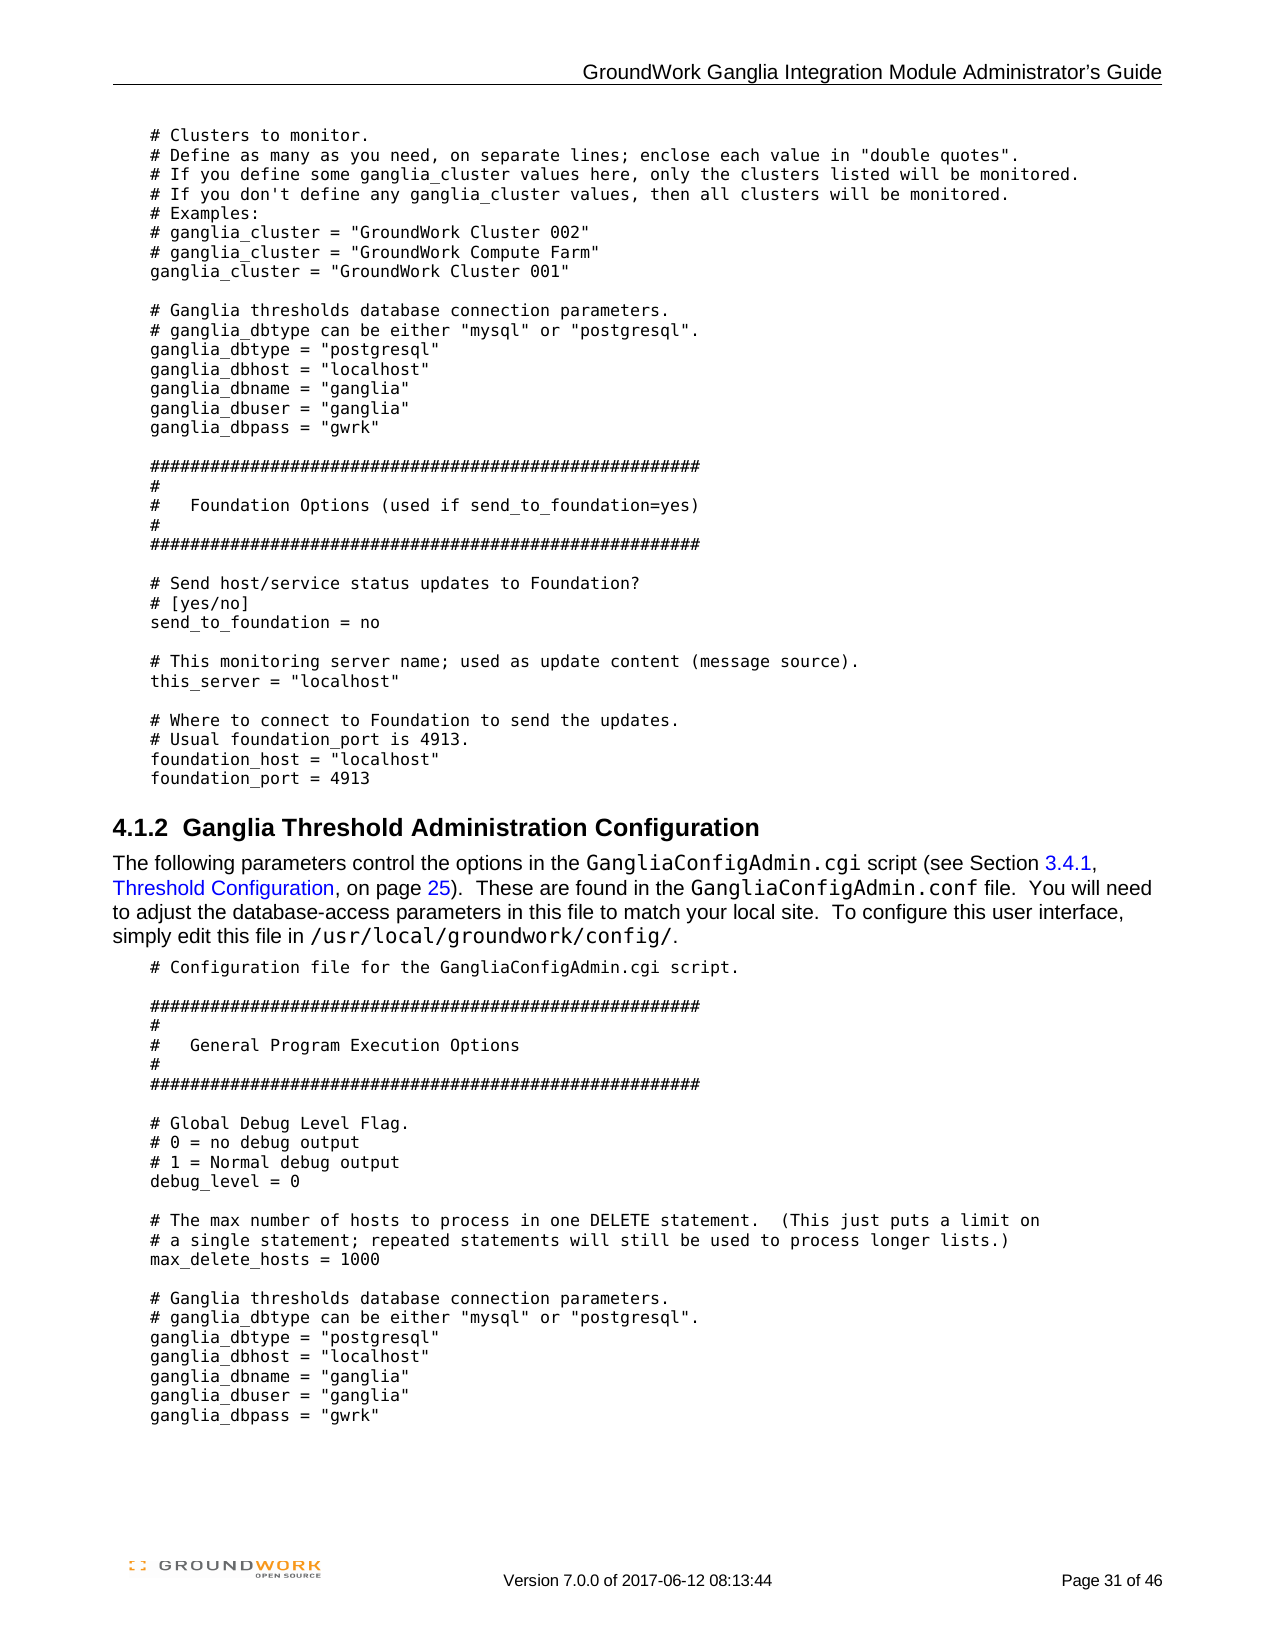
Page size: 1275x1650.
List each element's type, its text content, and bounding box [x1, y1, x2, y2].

text ganglia_dbname = "ganglia" [150, 379, 1162, 399]
text # Clusters to monitor. [150, 126, 1162, 146]
text ganglia_dbname = "ganglia" [150, 1367, 1162, 1386]
text send_to_foundation = no [150, 613, 1162, 632]
text # ganglia_cluster = "GroundWork Cluster 002" [150, 223, 1162, 243]
text # [150, 477, 1162, 496]
text ####################################################### [150, 997, 1162, 1016]
text # Configuration file for the GangliaConfigAdmin.cgi script. [150, 958, 1162, 977]
text max_delete_hosts = 1000 [150, 1250, 1162, 1269]
subtitle Ganglia Threshold Administration Configuration [112, 813, 1162, 842]
text foundation_port = 4913 [150, 769, 1162, 788]
text ganglia_dbtype = "postgresql" [150, 1328, 1162, 1347]
text # [150, 516, 1162, 535]
text # Foundation Options (used if send_to_foundation=yes) [150, 496, 1162, 516]
text ganglia_dbuser = "ganglia" [150, 399, 1162, 418]
text ####################################################### [150, 535, 1162, 554]
text foundation_host = "localhost" [150, 749, 1162, 769]
text ganglia_dbhost = "localhost" [150, 360, 1162, 379]
text ####################################################### [150, 457, 1162, 477]
text # This monitoring server name; used as update content (message source). [150, 652, 1162, 671]
text debug_level = 0 [150, 1172, 1162, 1192]
text # ganglia_cluster = "GroundWork Compute Farm" [150, 243, 1162, 262]
text # Examples: [150, 204, 1162, 223]
text # 0 = no debug output [150, 1133, 1162, 1153]
text # [yes/no] [150, 593, 1162, 613]
text # General Program Execution Options [150, 1036, 1162, 1055]
text ganglia_dbtype = "postgresql" [150, 340, 1162, 360]
text # 1 = Normal debug output [150, 1153, 1162, 1172]
text ganglia_dbuser = "ganglia" [150, 1386, 1162, 1406]
text # Ganglia thresholds database connection parameters. [150, 1289, 1162, 1308]
text # Global Debug Level Flag. [150, 1114, 1162, 1133]
text # a single statement; repeated statements will still be used to process longer lists.) [150, 1231, 1162, 1250]
text # If you define some ganglia_cluster values here, only the clusters listed will be monitored. [150, 165, 1162, 184]
text ganglia_cluster = "GroundWork Cluster 001" [150, 262, 1162, 282]
text ganglia_dbhost = "localhost" [150, 1347, 1162, 1367]
text The following parameters control the options in the GangliaConfigAdmin.cgi script (see Section 3.4.1, Threshold Configuration, on page 24). These are found in the GangliaConfigAdmin.conf file. You will need to adjust the database-access parameters in this file to match your local site. To configure this user interface, simply edit this file in /usr/local/groundwork/config/. [112, 851, 1162, 949]
text # ganglia_dbtype can be either "mysql" or "postgresql". [150, 1308, 1162, 1328]
text # If you don't define any ganglia_cluster values, then all clusters will be monitored. [150, 184, 1162, 204]
text this_server = "localhost" [150, 671, 1162, 691]
text ganglia_dbpass = "gwrk" [150, 418, 1162, 438]
text # ganglia_dbtype can be either "mysql" or "postgresql". [150, 321, 1162, 340]
text # [150, 1055, 1162, 1075]
text # The max number of hosts to process in one DELETE statement. (This just puts a limit on [150, 1211, 1162, 1231]
text # Usual foundation_port is 4913. [150, 730, 1162, 749]
text # Where to connect to Foundation to send the updates. [150, 710, 1162, 730]
picture [129, 1561, 321, 1578]
text ganglia_dbpass = "gwrk" [150, 1406, 1162, 1425]
text # Ganglia thresholds database connection parameters. [150, 301, 1162, 321]
text # Send host/service status updates to Foundation? [150, 574, 1162, 593]
text # Define as many as you need, on separate lines; enclose each value in "double quotes". [150, 146, 1162, 165]
text # [150, 1016, 1162, 1036]
text ####################################################### [150, 1075, 1162, 1094]
